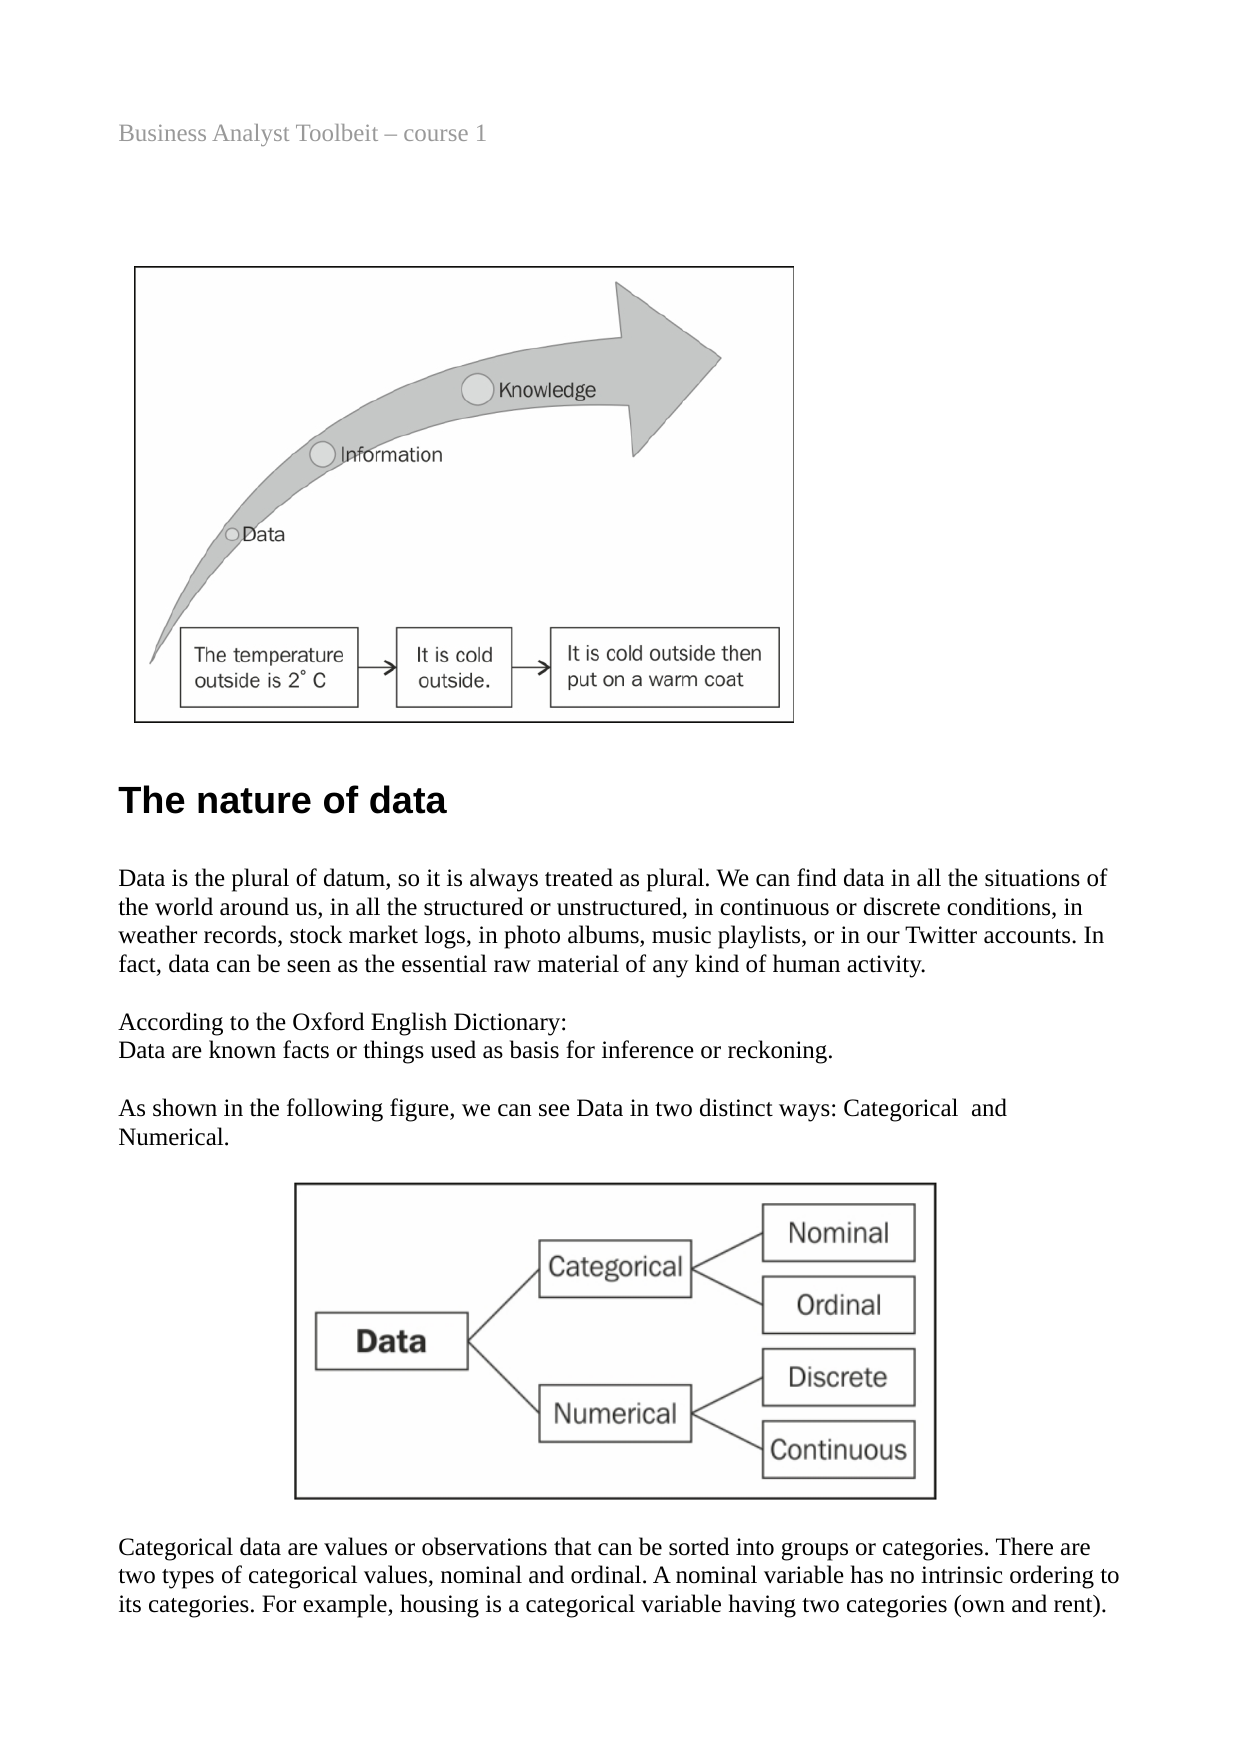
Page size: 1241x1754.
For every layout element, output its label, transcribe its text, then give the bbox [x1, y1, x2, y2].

subtitle The nature of data [118, 778, 1122, 822]
text Data is the plural of datum, so it is always treated as plural. We can find data in all the situations of the world around us, in all the structured or unstructured, in continuous or discrete conditions, in weather records, stock market logs, in photo albums, music playlists, or in our Twitter accounts. In fact, data can be seen as the essential raw material of any kind of human activity. [118, 863, 1122, 978]
picture [288, 1179, 952, 1503]
text As shown in the following figure, we can see Data in two distinct ways: Categorical and Numerical. [118, 1093, 1122, 1151]
text Data are known facts or things used as basis for inference or reckoning. [118, 1036, 1122, 1064]
text Categorical data are values or observations that can be sorted into groups or categories. There are two types of categorical values, nominal and ordinal. A nominal variable has no intrinsic ordering to its categories. For example, housing is a categorical variable having two categories (own and rent). [118, 1532, 1122, 1618]
picture [132, 262, 794, 725]
text According to the Oxford English Dictionary: [118, 1007, 1122, 1036]
